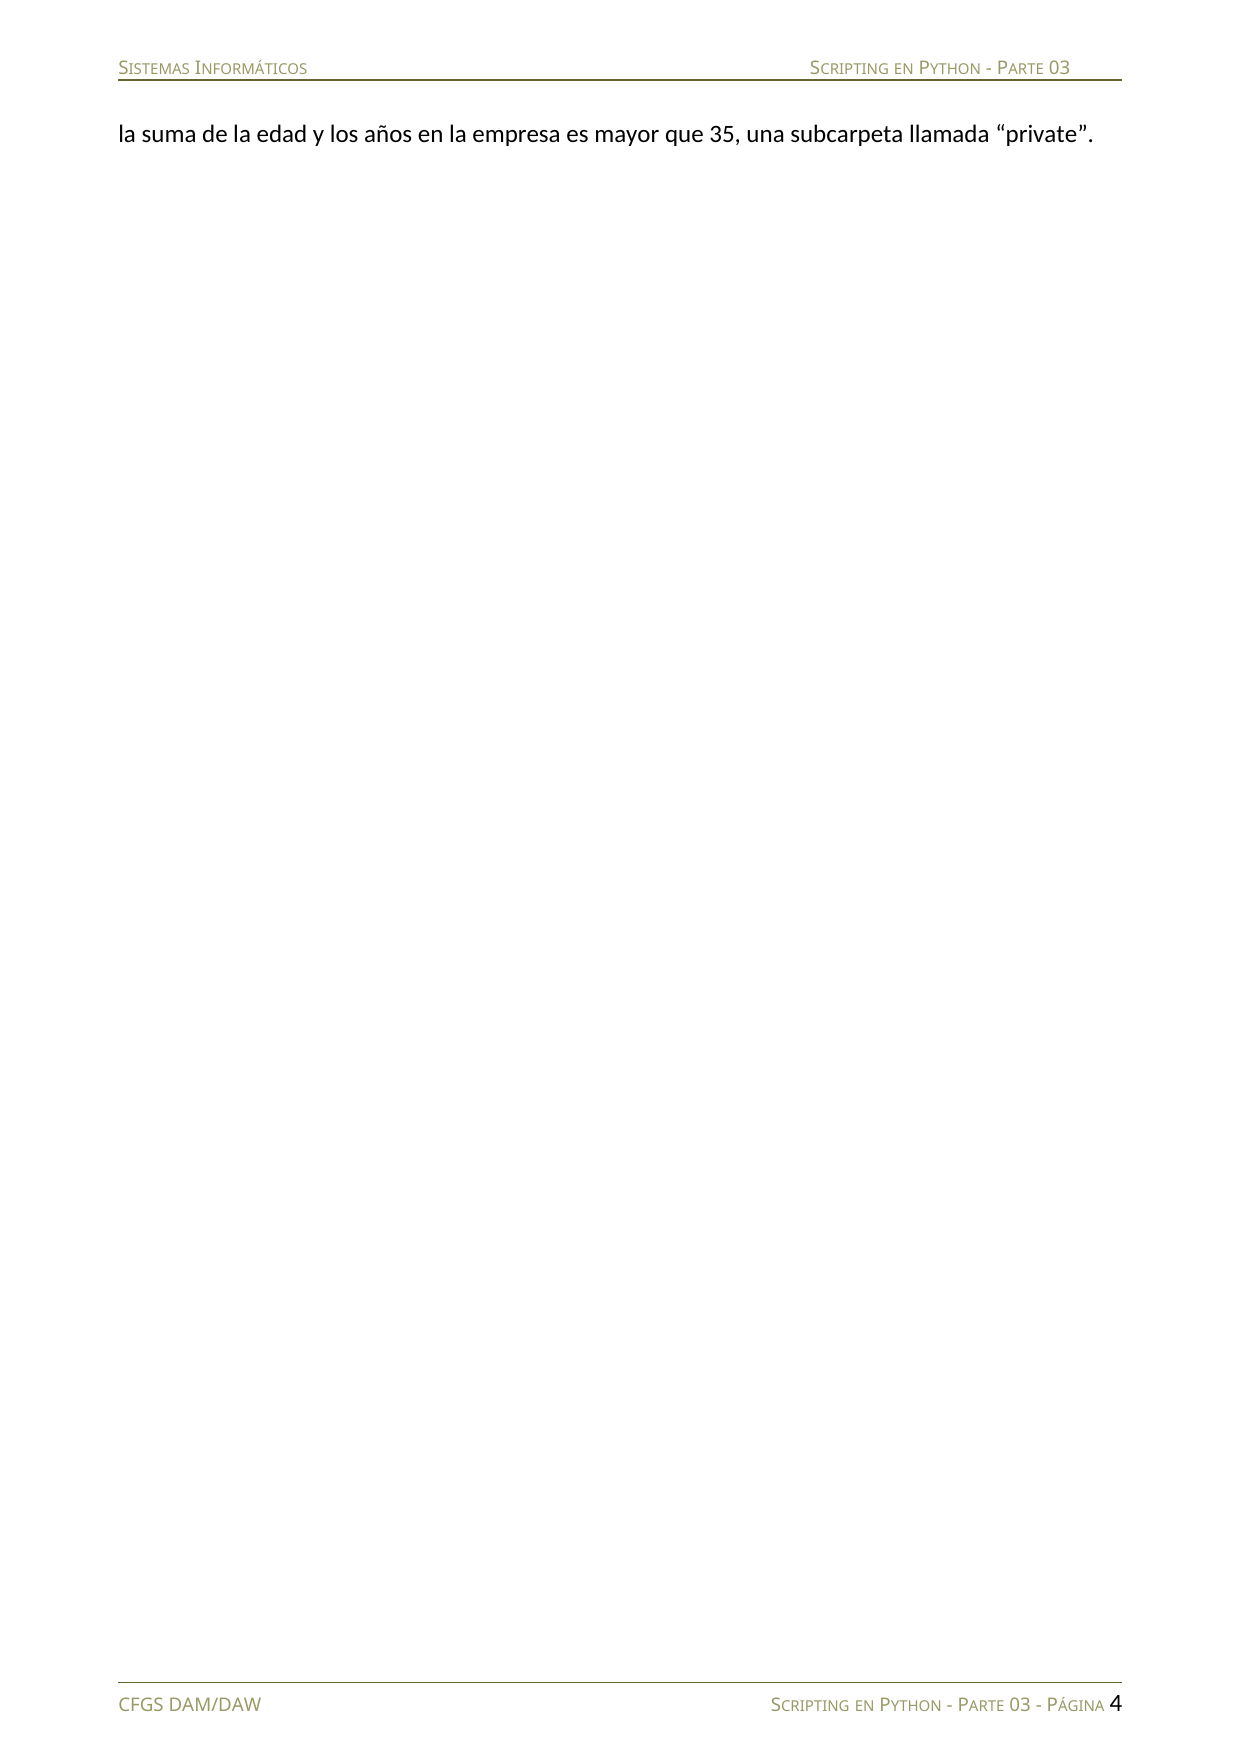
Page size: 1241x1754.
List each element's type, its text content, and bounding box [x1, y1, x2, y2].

text la suma de la edad y los años en la empresa es mayor que 35, una subcarpeta llamada “private”. [118, 118, 1122, 148]
